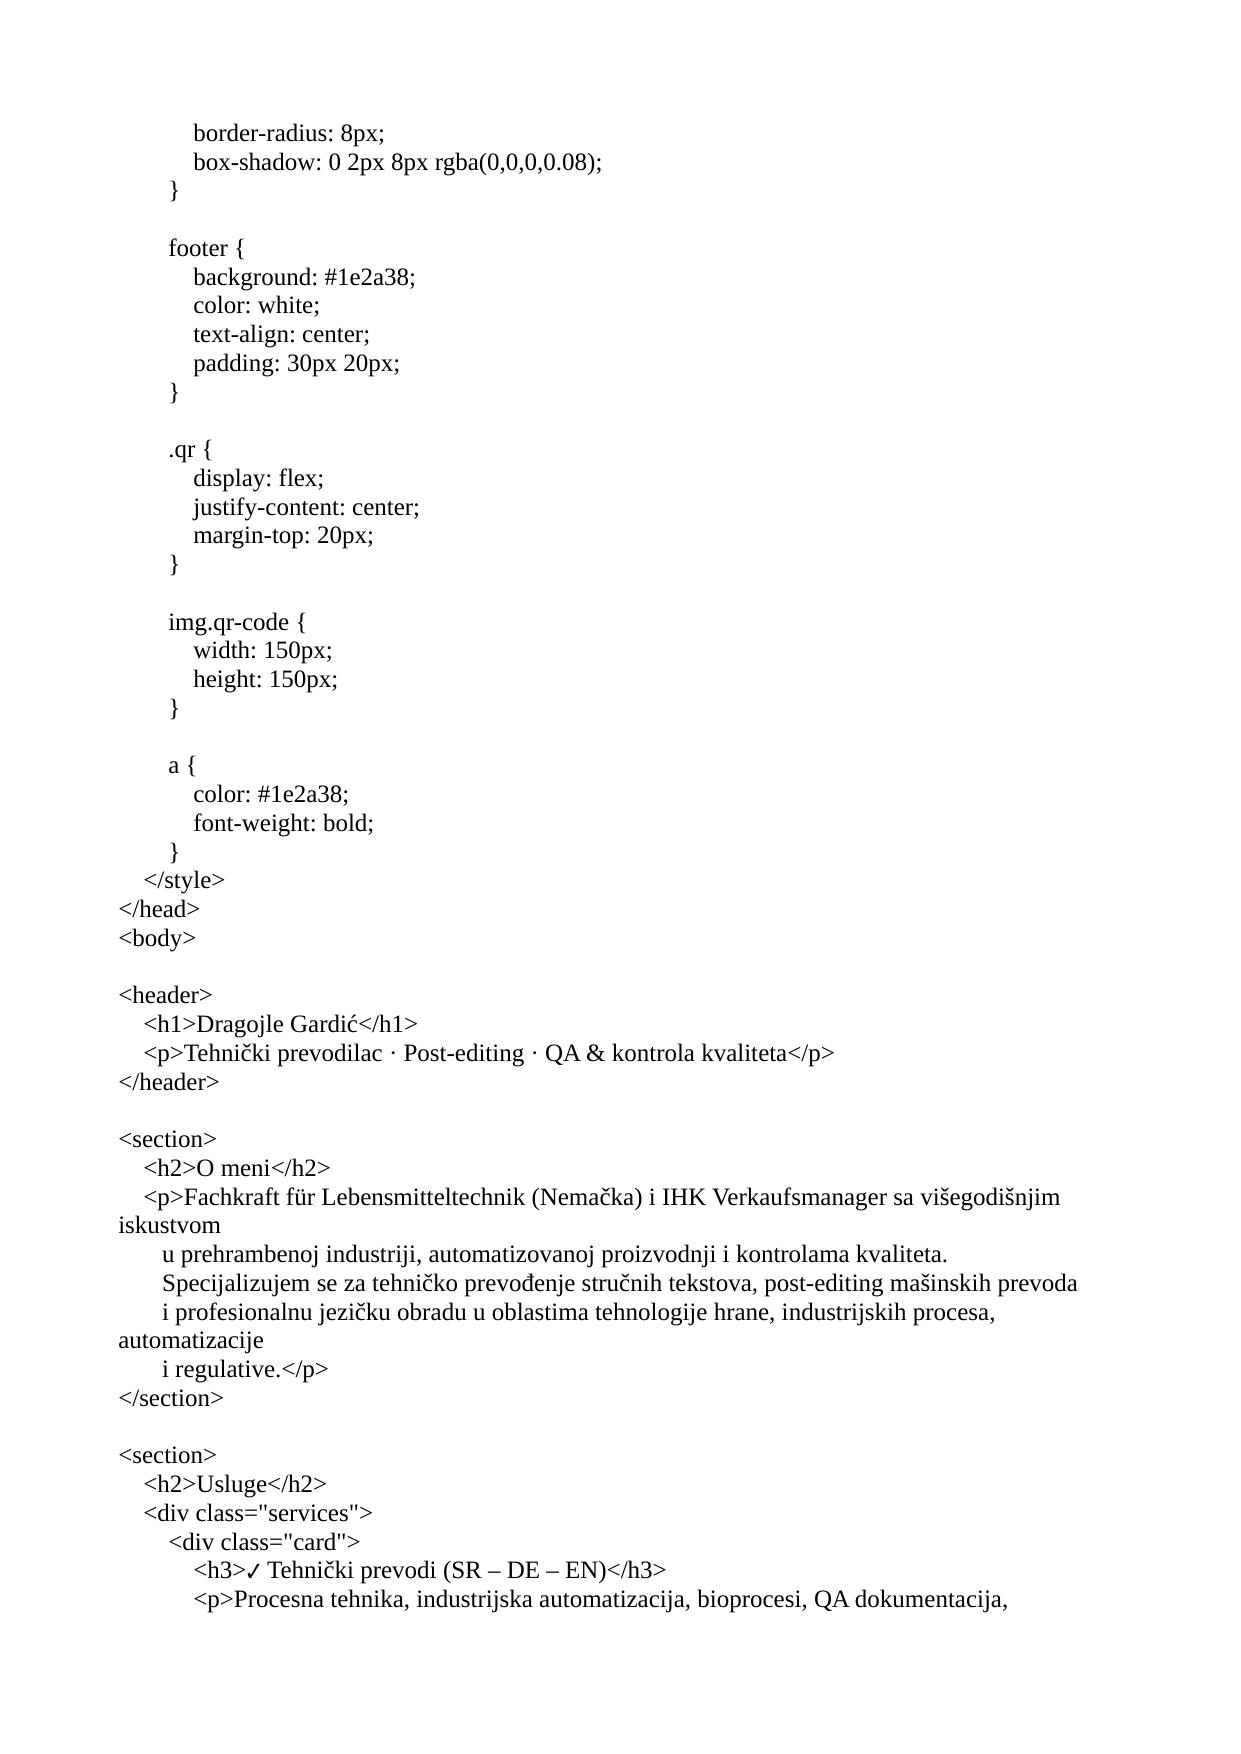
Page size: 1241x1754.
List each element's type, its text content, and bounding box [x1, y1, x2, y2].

text padding: 30px 20px; [118, 348, 1122, 377]
text <p>Fachkraft für Lebensmitteltechnik (Nemačka) i IHK Verkaufsmanager sa višegodišnjim iskustvom [118, 1182, 1122, 1239]
text <h2>Usluge</h2> [118, 1469, 1122, 1498]
text color: white; [118, 291, 1122, 319]
text <section> [118, 1124, 1122, 1153]
text <div class="card"> [118, 1527, 1122, 1556]
text </header> [118, 1067, 1122, 1096]
text } [118, 693, 1122, 722]
text <h3>✔ Tehnički prevodi (SR – DE – EN)</h3> [118, 1556, 1122, 1584]
text background: #1e2a38; [118, 262, 1122, 291]
text <div class="services"> [118, 1498, 1122, 1527]
text <header> [118, 981, 1122, 1009]
text u prehrambenoj industriji, automatizovanoj proizvodnji i kontrolama kvaliteta. [118, 1239, 1122, 1268]
text height: 150px; [118, 664, 1122, 693]
text text-align: center; [118, 319, 1122, 348]
text <p>Procesna tehnika, industrijska automatizacija, bioprocesi, QA dokumentacija, [118, 1584, 1122, 1613]
text border-radius: 8px; [118, 118, 1122, 147]
text </head> [118, 894, 1122, 923]
text a { [118, 751, 1122, 779]
text font-weight: bold; [118, 808, 1122, 837]
text i regulative.</p> [118, 1354, 1122, 1383]
text } [118, 549, 1122, 578]
text footer { [118, 233, 1122, 262]
text i profesionalnu jezičku obradu u oblastima tehnologije hrane, industrijskih procesa, automatizacije [118, 1297, 1122, 1354]
text margin-top: 20px; [118, 521, 1122, 549]
text } [118, 837, 1122, 866]
text .qr { [118, 434, 1122, 463]
text display: flex; [118, 463, 1122, 492]
text width: 150px; [118, 636, 1122, 664]
text <section> [118, 1441, 1122, 1469]
text <h2>O meni</h2> [118, 1153, 1122, 1182]
text <body> [118, 923, 1122, 952]
text color: #1e2a38; [118, 779, 1122, 808]
text } [118, 176, 1122, 204]
text } [118, 377, 1122, 406]
text </style> [118, 866, 1122, 894]
text <h1>Dragojle Gardić</h1> [118, 1009, 1122, 1038]
text justify-content: center; [118, 492, 1122, 521]
text box-shadow: 0 2px 8px rgba(0,0,0,0.08); [118, 147, 1122, 176]
text Specijalizujem se za tehničko prevođenje stručnih tekstova, post-editing mašinskih prevoda [118, 1268, 1122, 1297]
text </section> [118, 1383, 1122, 1412]
text <p>Tehnički prevodilac · Post-editing · QA & kontrola kvaliteta</p> [118, 1038, 1122, 1067]
text img.qr-code { [118, 607, 1122, 636]
